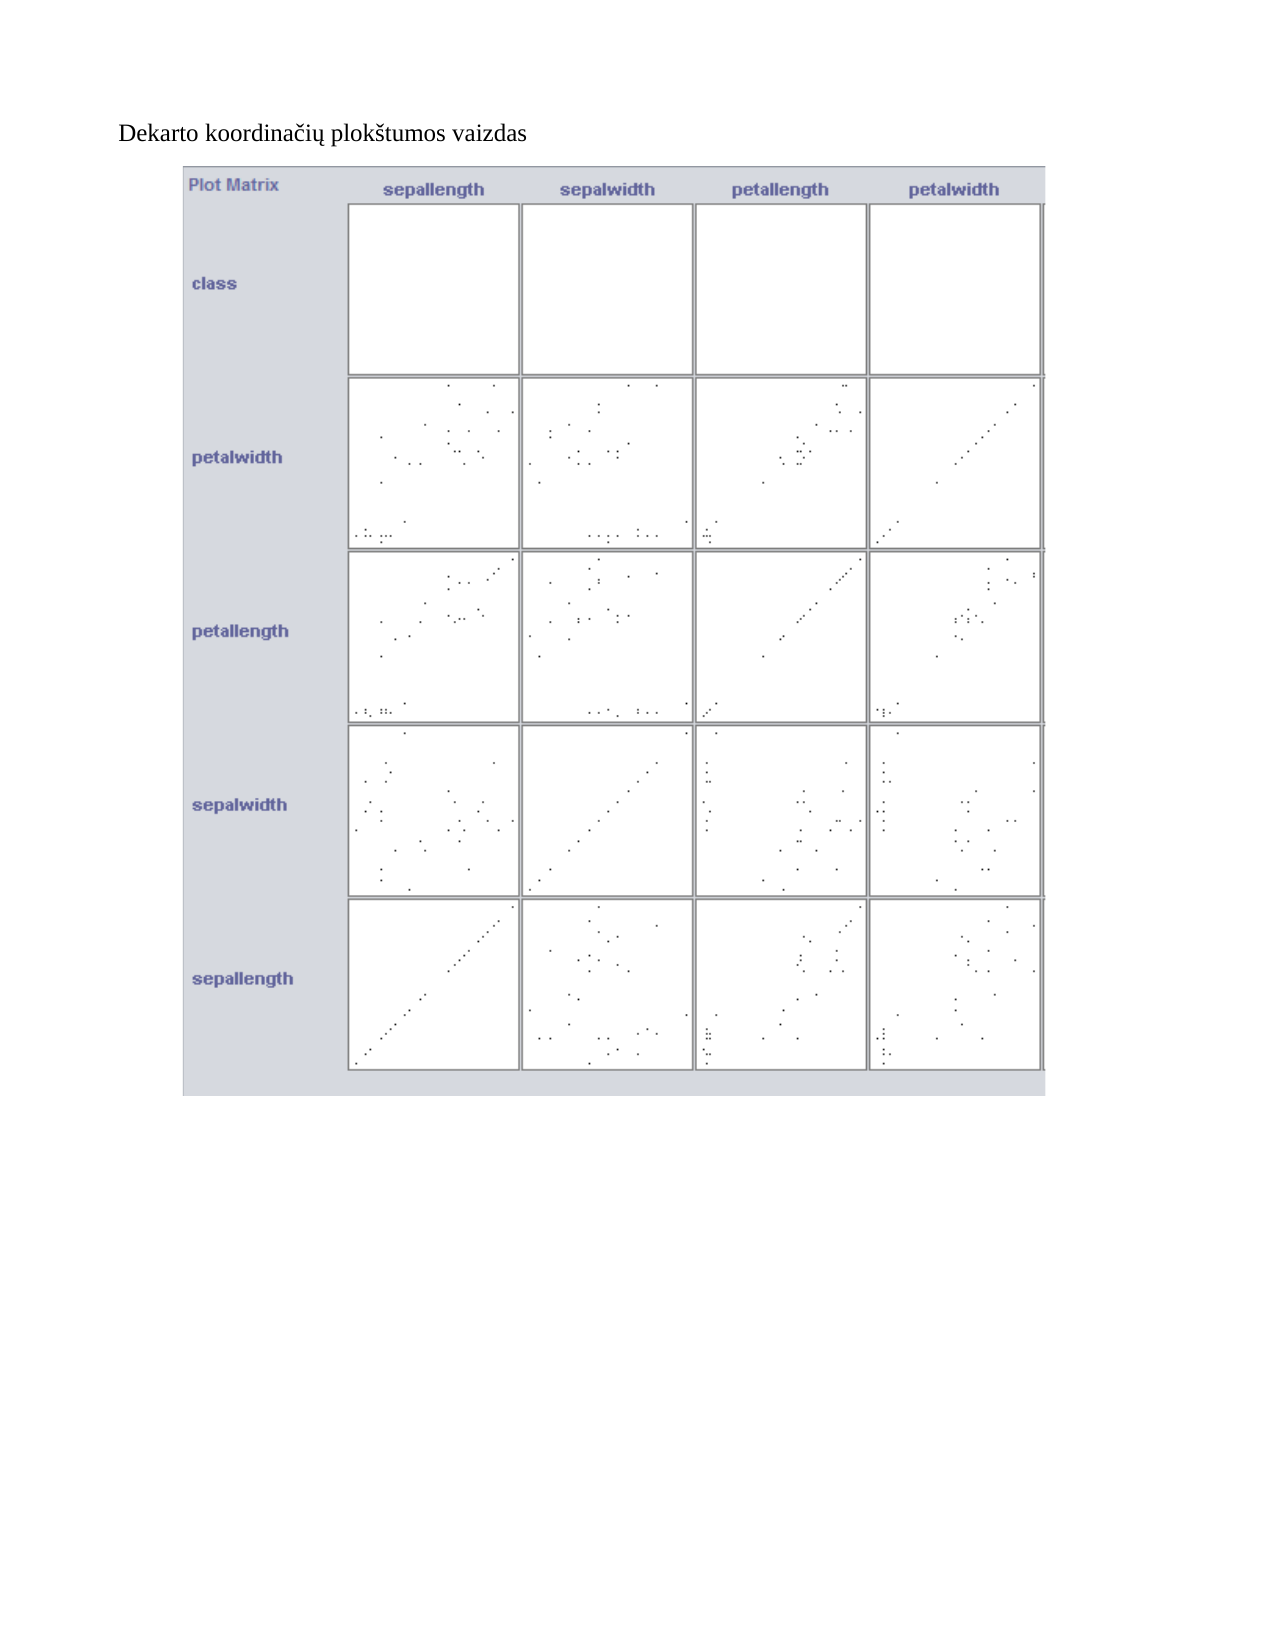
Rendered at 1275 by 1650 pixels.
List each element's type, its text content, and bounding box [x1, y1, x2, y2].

picture [182, 166, 1046, 1096]
text Dekarto koordinačių plokštumos vaizdas [118, 118, 1157, 147]
